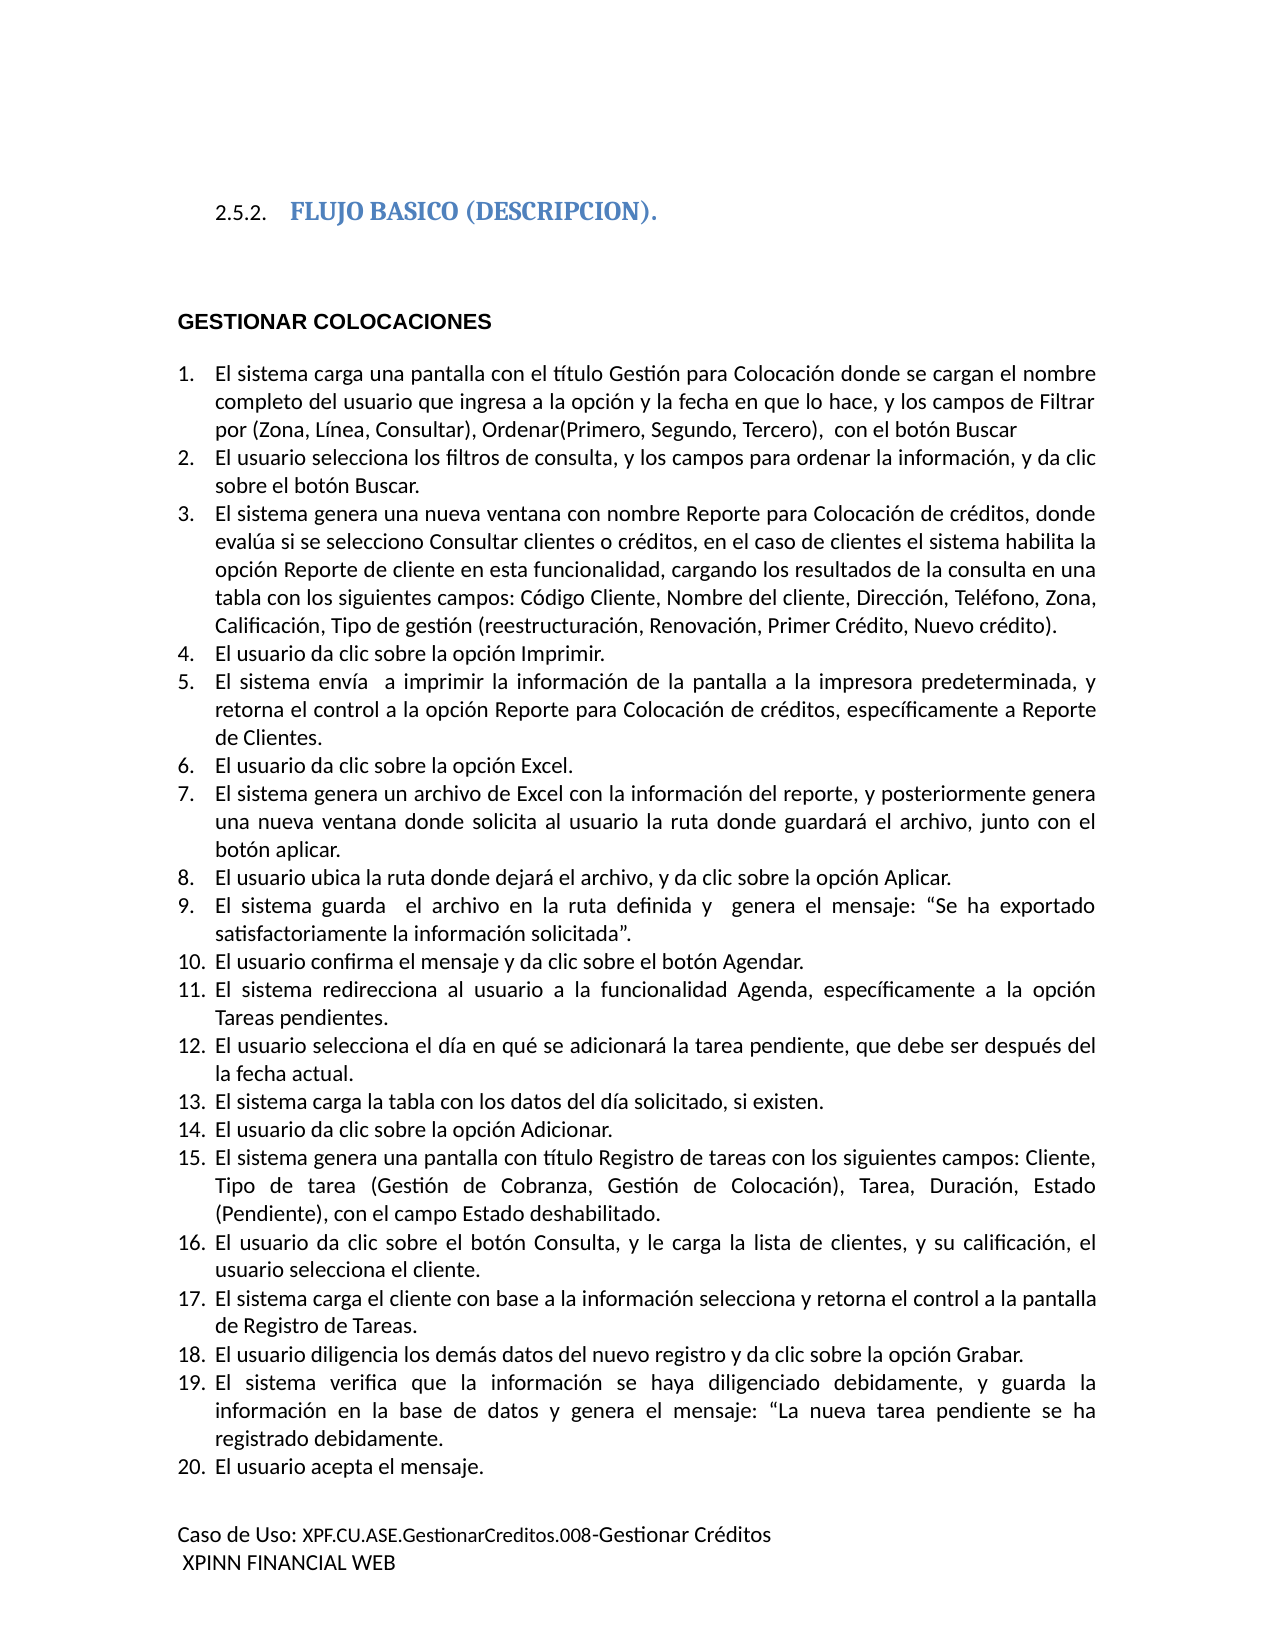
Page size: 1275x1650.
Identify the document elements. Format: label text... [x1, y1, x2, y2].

text GESTIONAR COLOCACIONES [177, 309, 1098, 334]
list El usuario diligencia los demás datos del nuevo registro y da clic sobre la opción Grabar. [177, 1340, 1098, 1368]
list El sistema carga una pantalla con el título Gestión para Colocación donde se cargan el nombre completo del usuario que ingresa a la opción y la fecha en que lo hace, y los campos de Filtrar por (Zona, Línea, Consultar), Ordenar(Primero, Segundo, Tercero), con el botón Buscar [177, 359, 1098, 443]
list El usuario da clic sobre el botón Consulta, y le carga la lista de clientes, y su calificación, el usuario selecciona el cliente. [177, 1228, 1098, 1284]
list FLUJO BASICO (DESCRIPCION). [215, 196, 1098, 228]
list El sistema guarda el archivo en la ruta definida y genera el mensaje: “Se ha exportado satisfactoriamente la información solicitada”. [177, 891, 1098, 947]
list El usuario acepta el mensaje. [177, 1452, 1098, 1480]
list El usuario ubica la ruta donde dejará el archivo, y da clic sobre la opción Aplicar. [177, 863, 1098, 891]
list El usuario selecciona el día en qué se adicionará la tarea pendiente, que debe ser después del la fecha actual. [177, 1031, 1098, 1087]
list El sistema carga el cliente con base a la información selecciona y retorna el control a la pantalla de Registro de Tareas. [177, 1284, 1098, 1340]
list El sistema genera una pantalla con título Registro de tareas con los siguientes campos: Cliente, Tipo de tarea (Gestión de Cobranza, Gestión de Colocación), Tarea, Duración, Estado (Pendiente), con el campo Estado deshabilitado. [177, 1143, 1098, 1228]
list El usuario da clic sobre la opción Adicionar. [177, 1116, 1098, 1143]
list El usuario confirma el mensaje y da clic sobre el botón Agendar. [177, 947, 1098, 975]
list El usuario da clic sobre la opción Excel. [177, 751, 1098, 779]
list El sistema verifica que la información se haya diligenciado debidamente, y guarda la información en la base de datos y genera el mensaje: “La nueva tarea pendiente se ha registrado debidamente. [177, 1368, 1098, 1452]
list El sistema redirecciona al usuario a la funcionalidad Agenda, específicamente a la opción Tareas pendientes. [177, 975, 1098, 1031]
list El sistema genera un archivo de Excel con la información del reporte, y posteriormente genera una nueva ventana donde solicita al usuario la ruta donde guardará el archivo, junto con el botón aplicar. [177, 779, 1098, 863]
list El sistema envía a imprimir la información de la pantalla a la impresora predeterminada, y retorna el control a la opción Reporte para Colocación de créditos, específicamente a Reporte de Clientes. [177, 667, 1098, 751]
list El sistema genera una nueva ventana con nombre Reporte para Colocación de créditos, donde evalúa si se selecciono Consultar clientes o créditos, en el caso de clientes el sistema habilita la opción Reporte de cliente en esta funcionalidad, cargando los resultados de la consulta en una tabla con los siguientes campos: Código Cliente, Nombre del cliente, Dirección, Teléfono, Zona, Calificación, Tipo de gestión (reestructuración, Renovación, Primer Crédito, Nuevo crédito). [177, 499, 1098, 639]
list El sistema carga la tabla con los datos del día solicitado, si existen. [177, 1087, 1098, 1116]
list El usuario da clic sobre la opción Imprimir. [177, 639, 1098, 667]
list El usuario selecciona los filtros de consulta, y los campos para ordenar la información, y da clic sobre el botón Buscar. [177, 443, 1098, 499]
